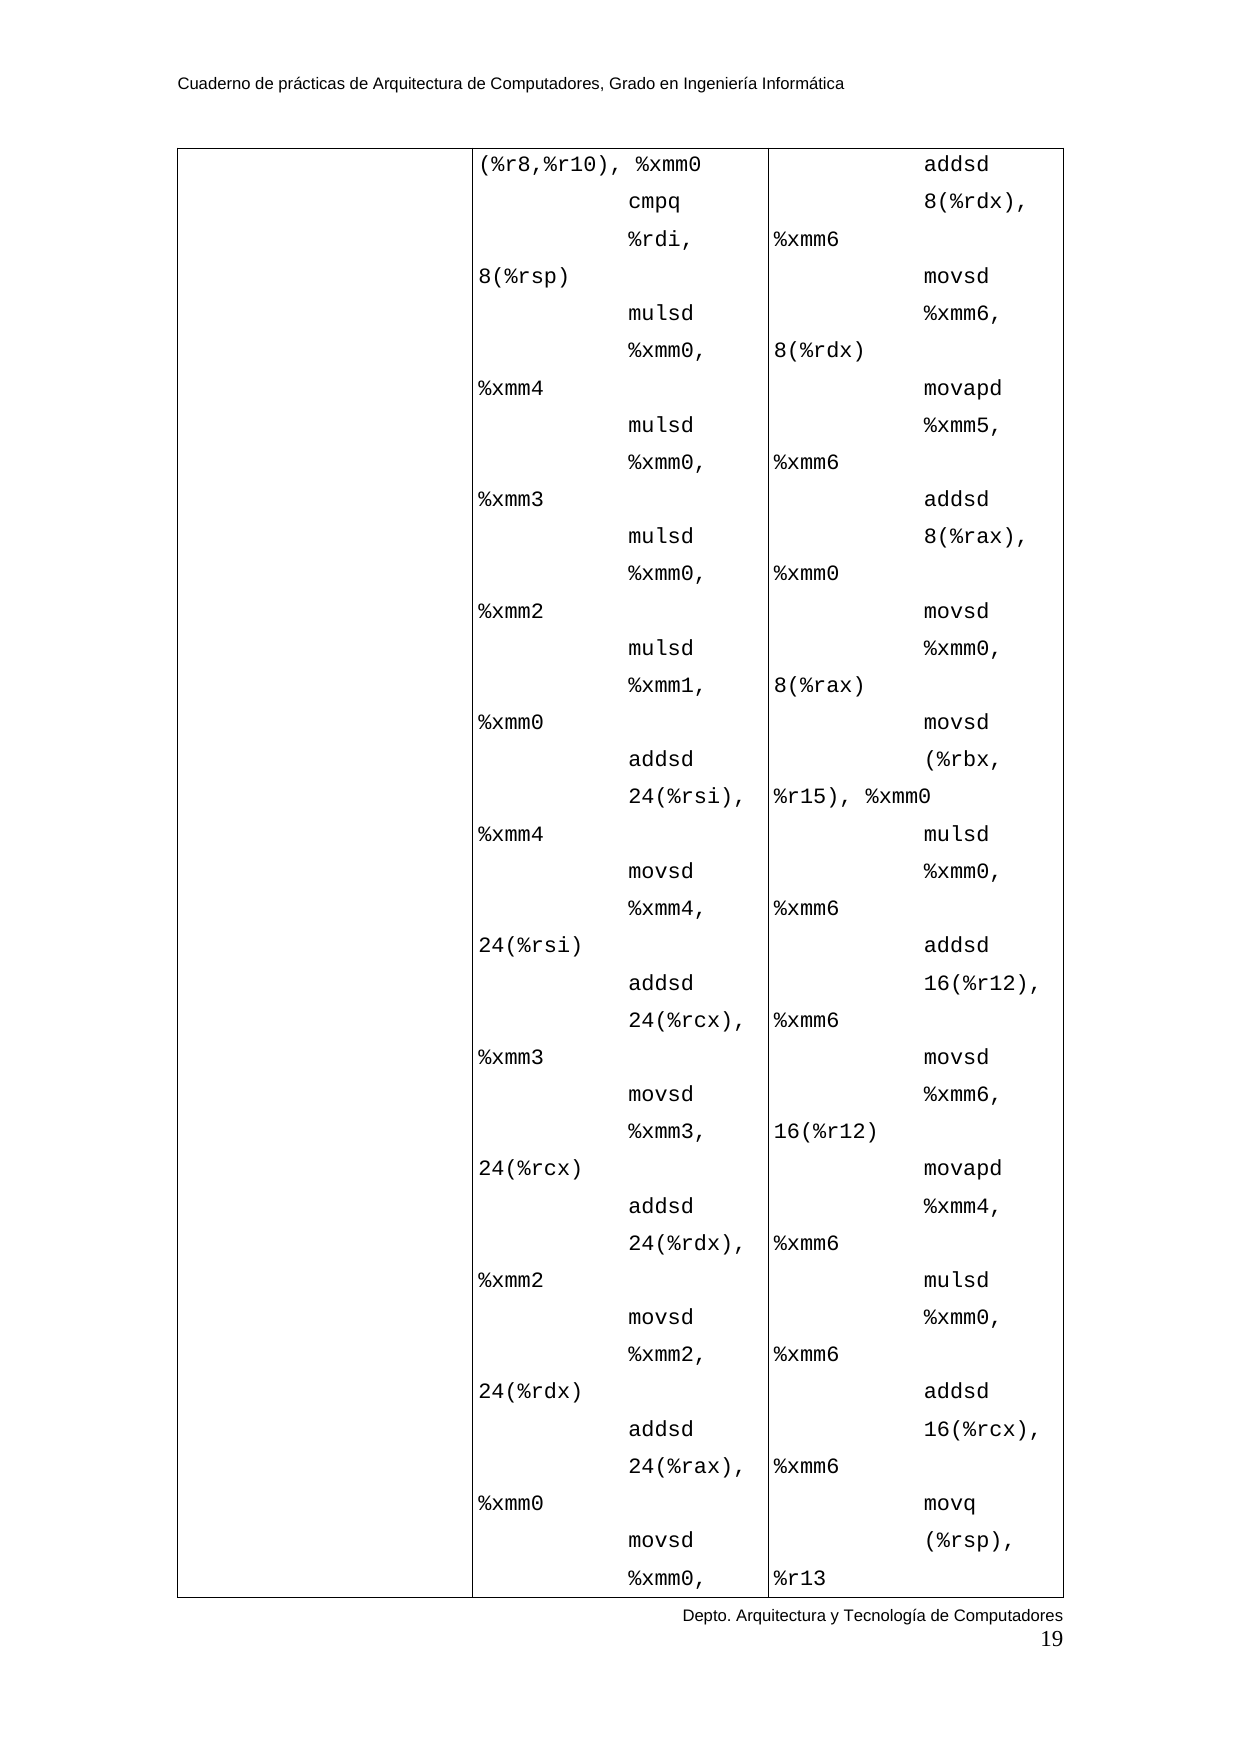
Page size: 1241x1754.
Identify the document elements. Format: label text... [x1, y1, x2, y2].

table_cell (%r8,%r10), %xmm0 cmpq %rdi, 8(%rsp) mulsd %xmm0, %xmm4 mulsd %xmm0, %xmm3 mulsd %xmm0, %xmm2 mulsd %xmm1, %xmm0 addsd 24(%rsi), %xmm4 movsd %xmm4, 24(%rsi) addsd 24(%rcx), %xmm3 movsd %xmm3, 24(%rcx) addsd 24(%rdx), %xmm2 movsd %xmm2, 24(%rdx) addsd 24(%rax), %xmm0 movsd %xmm0, [473, 149, 768, 1597]
table_cell [178, 149, 472, 1597]
table_cell addsd 8(%rdx), %xmm6 movsd %xmm6, 8(%rdx) movapd %xmm5, %xmm6 addsd 8(%rax), %xmm0 movsd %xmm0, 8(%rax) movsd (%rbx,%r15), %xmm0 mulsd %xmm0, %xmm6 addsd 16(%r12), %xmm6 movsd %xmm6, 16(%r12) movapd %xmm4, %xmm6 mulsd %xmm0, %xmm6 addsd 16(%rcx), %xmm6 movq (%rsp), %r13 [769, 149, 1063, 1597]
